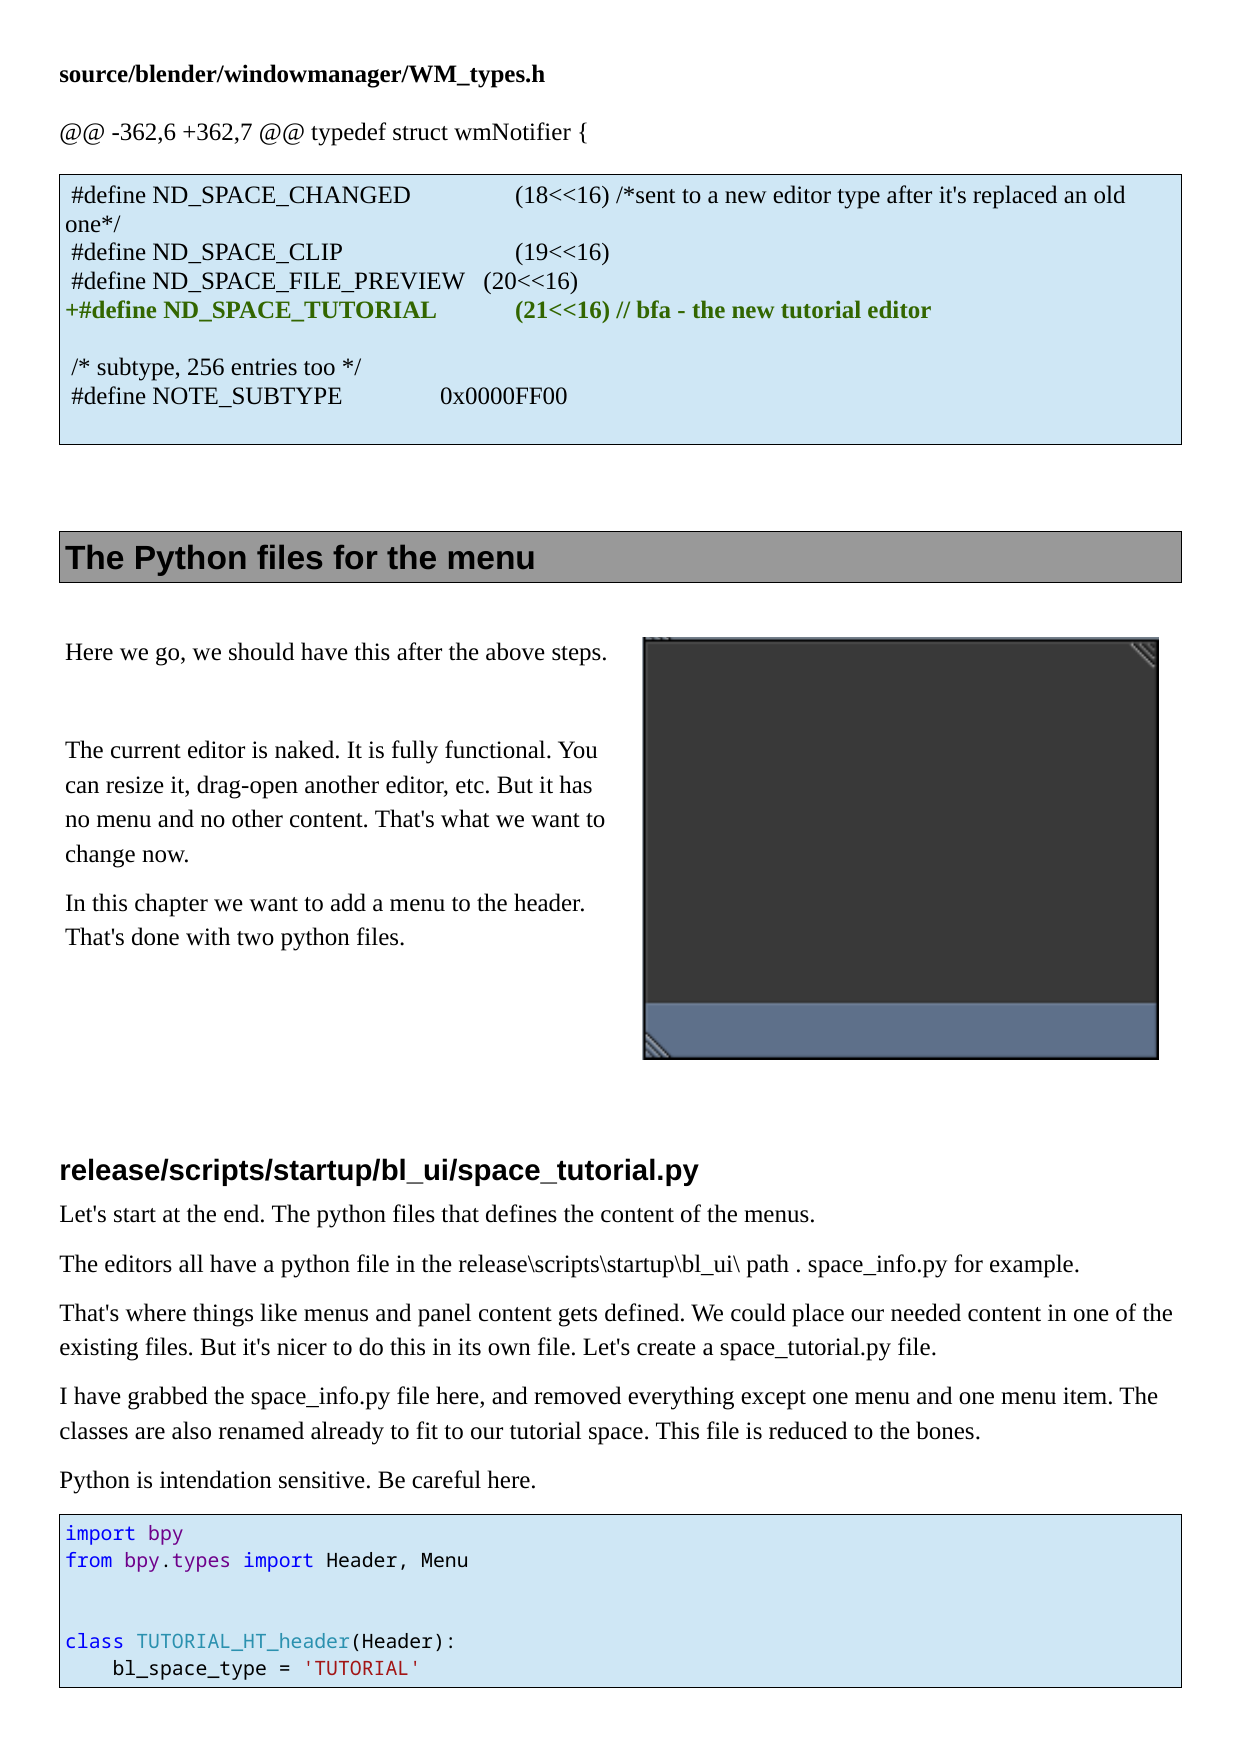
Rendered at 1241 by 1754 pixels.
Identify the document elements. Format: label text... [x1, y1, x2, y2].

text Python is intendation sensitive. Be careful here. [59, 1465, 1181, 1493]
table_header import bpy from bpy.types import Header, Menu class TUTORIAL_HT_header(Header): bl_space_type = 'TUTORIAL' [60, 1515, 1181, 1687]
text Let's start at the end. The python files that defines the content of the menus. [59, 1199, 1181, 1228]
text That's where things like menus and panel content gets defined. We could place our needed content in one of the existing files. But it's nicer to do this in its own file. Let's create a space_tutorial.py file. [59, 1298, 1181, 1361]
text I have grabbed the space_info.py file here, and removed everything except one menu and one menu item. The classes are also renamed already to fit to our tutorial space. This file is reduced to the bones. [59, 1381, 1181, 1444]
table_header #define ND_SPACE_CHANGED (18<<16) /*sent to a new editor type after it's replaced an old one*/ #define ND_SPACE_CLIP (19<<16) #define ND_SPACE_FILE_PREVIEW (20<<16) +#define ND_SPACE_TUTORIAL (21<<16) // bfa - the new tutorial editor /* subtype, 256 entries too */ #define NOTE_SUBTYPE 0x0000FF00 [60, 175, 1181, 444]
text source/blender/windowmanager/WM_types.h [59, 59, 1181, 88]
table_header Here we go, we should have this after the above steps. The current editor is naked. It is fully functional. You can resize it, drag-open another editor, etc. But it has no menu and no other content. That's what we want to change now. In this chapter we want to add a menu to the header. That's done with two python files. [59, 631, 620, 1104]
picture [642, 637, 1159, 1060]
text @@ -362,6 +362,7 @@ typedef struct wmNotifier { [59, 117, 1181, 145]
text The editors all have a python file in the release\scripts\startup\bl_ui\ path . space_info.py for example. [59, 1249, 1181, 1277]
table_header [620, 631, 1181, 1104]
table_header The Python files for the menu [60, 532, 1181, 582]
subtitle release/scripts/startup/bl_ui/space_tutorial.py [59, 1153, 1181, 1187]
